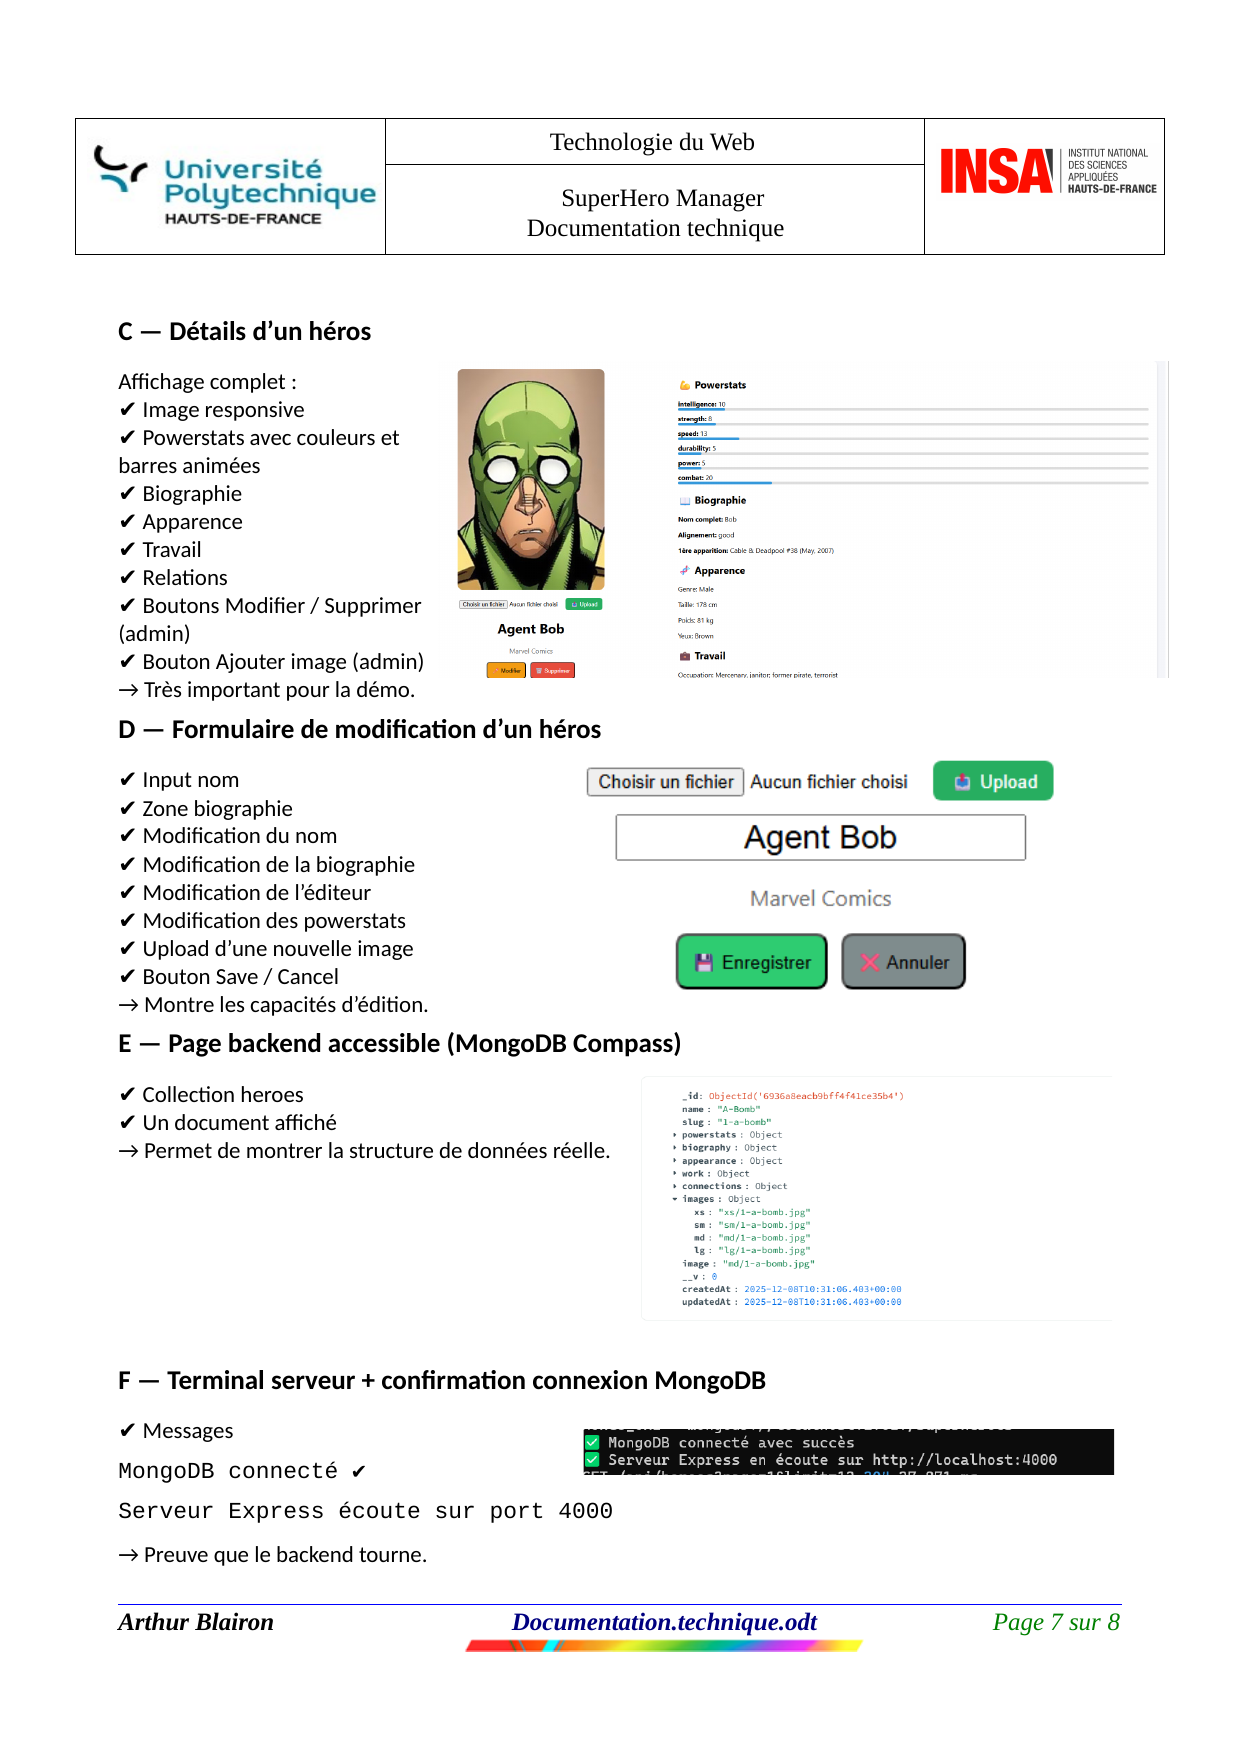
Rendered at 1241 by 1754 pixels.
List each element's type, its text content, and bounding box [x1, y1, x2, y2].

subtitle C — Détails d’un héros [118, 314, 1122, 347]
text ✔ Collection heroes ✔ Un document affiché → Permet de montrer la structure de données réelle. [118, 1080, 638, 1164]
subtitle F — Terminal serveur + confirmation connexion MongoDB [118, 1363, 1122, 1396]
picture [87, 126, 383, 247]
text Affichage complet : ✔ Image responsive ✔ Powerstats avec couleurs et barres animées ✔ Biographie ✔ Apparence ✔ Travail ✔ Relations ✔ Boutons Modifier / Supprimer (admin) ✔ Bouton Ajouter image (admin) → Très important pour la démo. [118, 367, 1122, 703]
picture [463, 1639, 864, 1652]
picture [638, 1072, 1113, 1322]
text → Preuve que le backend tourne. [118, 1540, 1122, 1568]
text ✔ Messages [118, 1417, 1122, 1445]
picture [572, 750, 1103, 1017]
text MongoDB connecté ✔ [118, 1459, 1122, 1485]
picture [437, 361, 1169, 678]
text Serveur Express écoute sur port 4000 [118, 1500, 1122, 1526]
subtitle D — Formulaire de modification d’un héros [118, 712, 1122, 745]
picture [583, 1429, 1115, 1475]
text ✔ Input nom ✔ Zone biographie ✔ Modification du nom ✔ Modification de la biographie ✔ Modification de l’éditeur ✔ Modification des powerstats ✔ Upload d’une nouvelle image ✔ Bouton Save / Cancel → Montre les capacités d’édition. [118, 766, 1122, 1018]
subtitle E — Page backend accessible (MongoDB Compass) [118, 1026, 1122, 1059]
picture [936, 143, 1161, 201]
